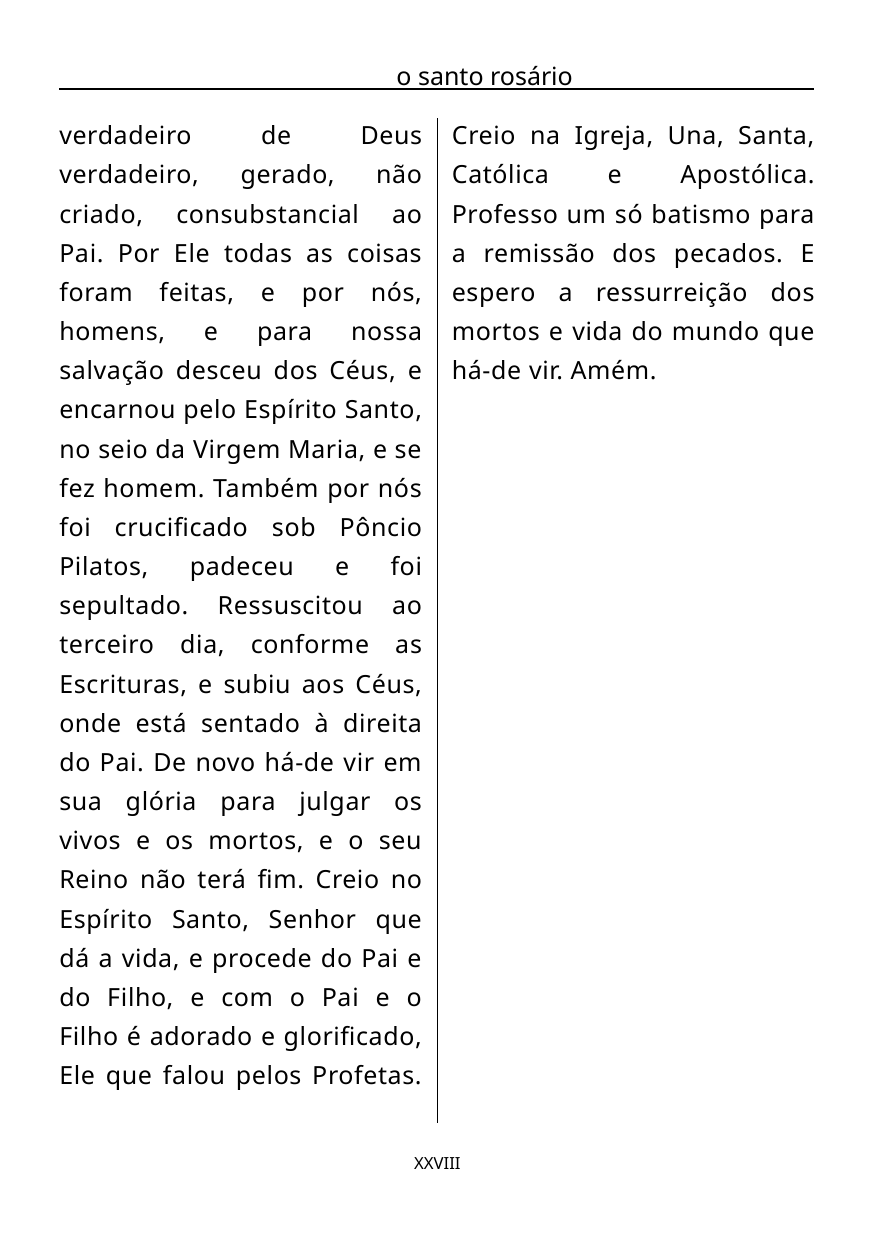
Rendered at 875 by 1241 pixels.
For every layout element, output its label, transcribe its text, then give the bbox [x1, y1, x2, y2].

text verdadeiro de Deus verdadeiro, gerado, não criado, consubstancial ao Pai. Por Ele todas as coisas foram feitas, e por nós, homens, e para nossa salvação desceu dos Céus, e encarnou pelo Espírito Santo, no seio da Virgem Maria, e se fez homem. Também por nós foi crucificado sob Pôncio Pilatos, padeceu e foi sepultado. Ressuscitou ao terceiro dia, conforme as Escrituras, e subiu aos Céus, onde está sentado à direita do Pai. De novo há-de vir em sua glória para julgar os vivos e os mortos, e o seu Reino não terá fim. Creio no Espírito Santo, Senhor que dá a vida, e procede do Pai e do Filho, e com o Pai e o Filho é adorado e glorificado, Ele que falou pelos Profetas. [59, 118, 422, 1092]
text Creio na Igreja, Una, Santa, Católica e Apostólica. Professo um só batismo para a remissão dos pecados. E espero a ressurreição dos mortos e vida do mundo que há-de vir. Amém. [452, 118, 815, 387]
